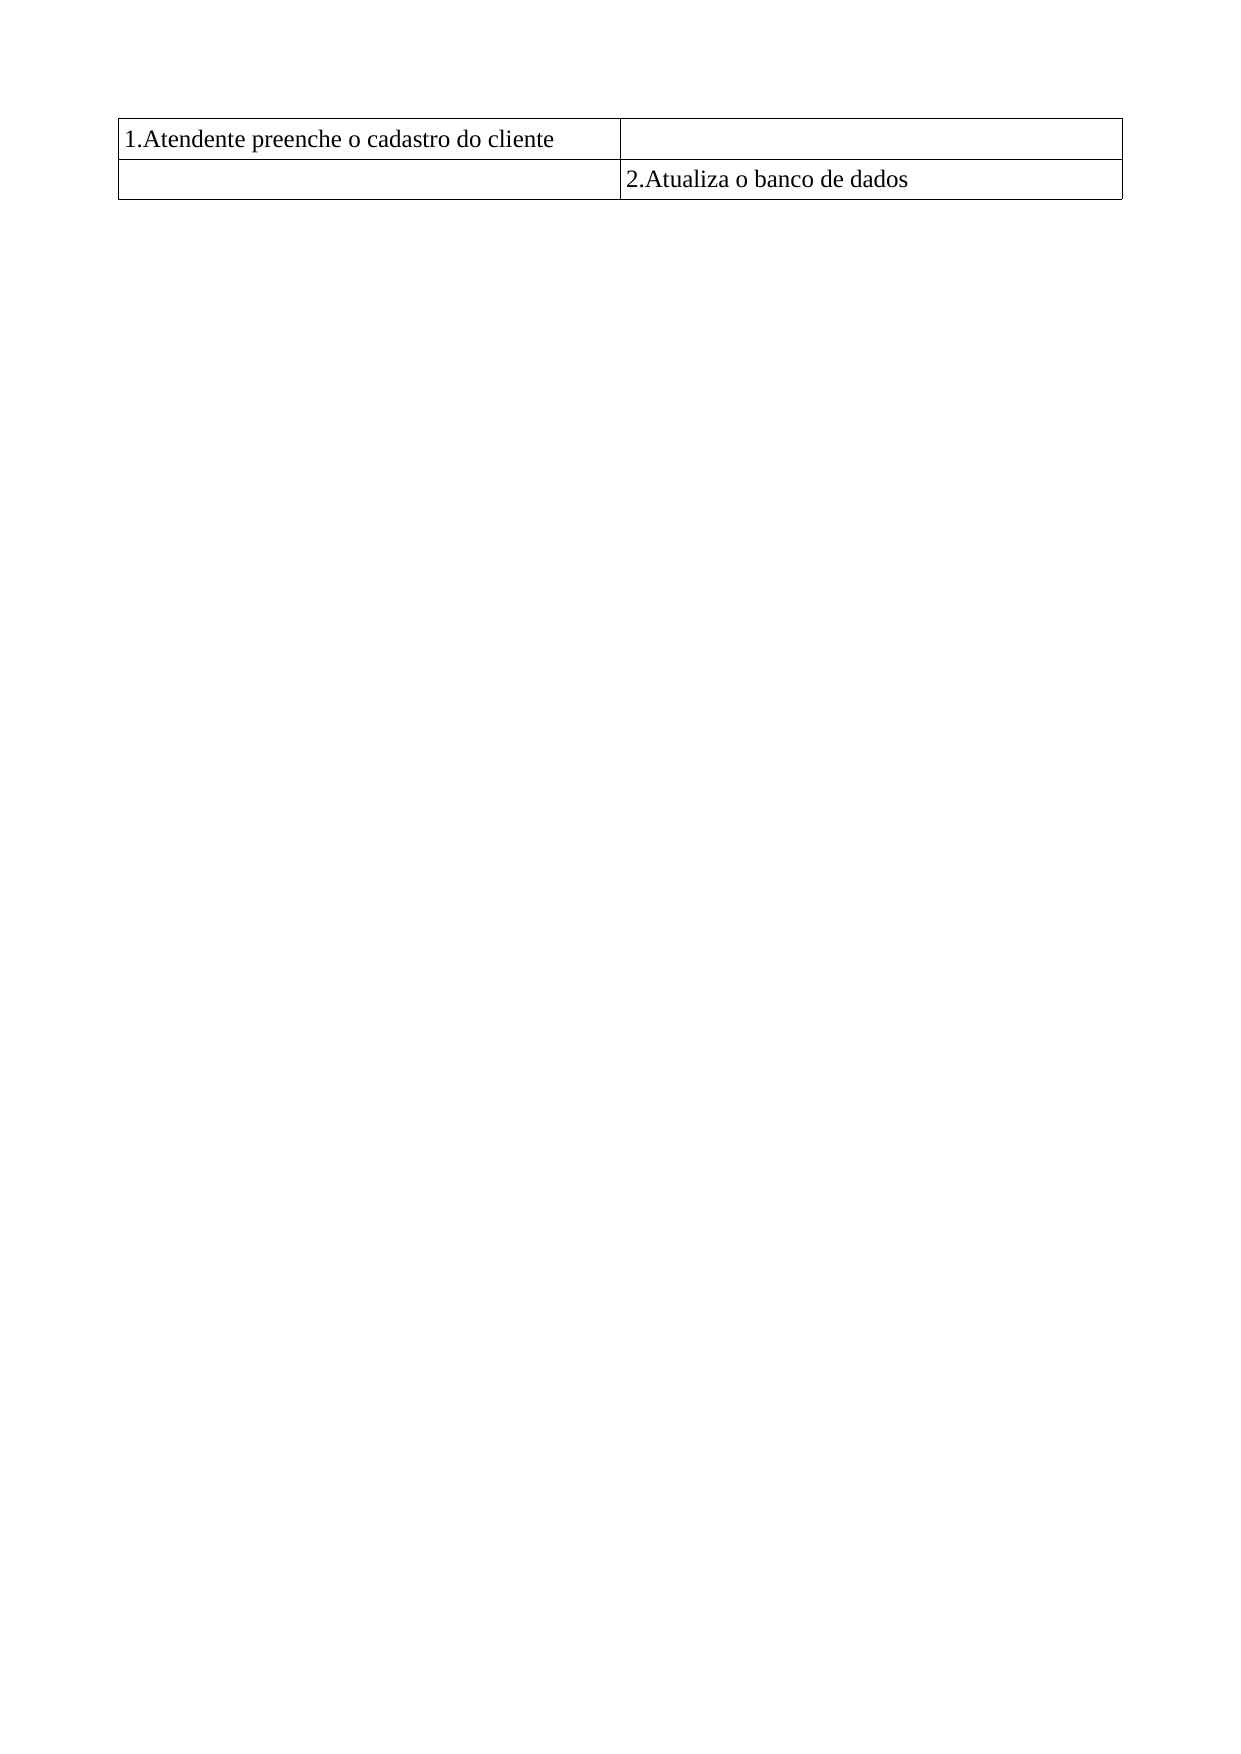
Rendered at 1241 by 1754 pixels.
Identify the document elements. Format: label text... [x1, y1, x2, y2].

table_cell 2.Atualiza o banco de dados [621, 160, 1122, 199]
table_cell 1.Atendente preenche o cadastro do cliente [119, 119, 620, 158]
table_cell [621, 119, 1122, 158]
table_cell [119, 160, 620, 199]
